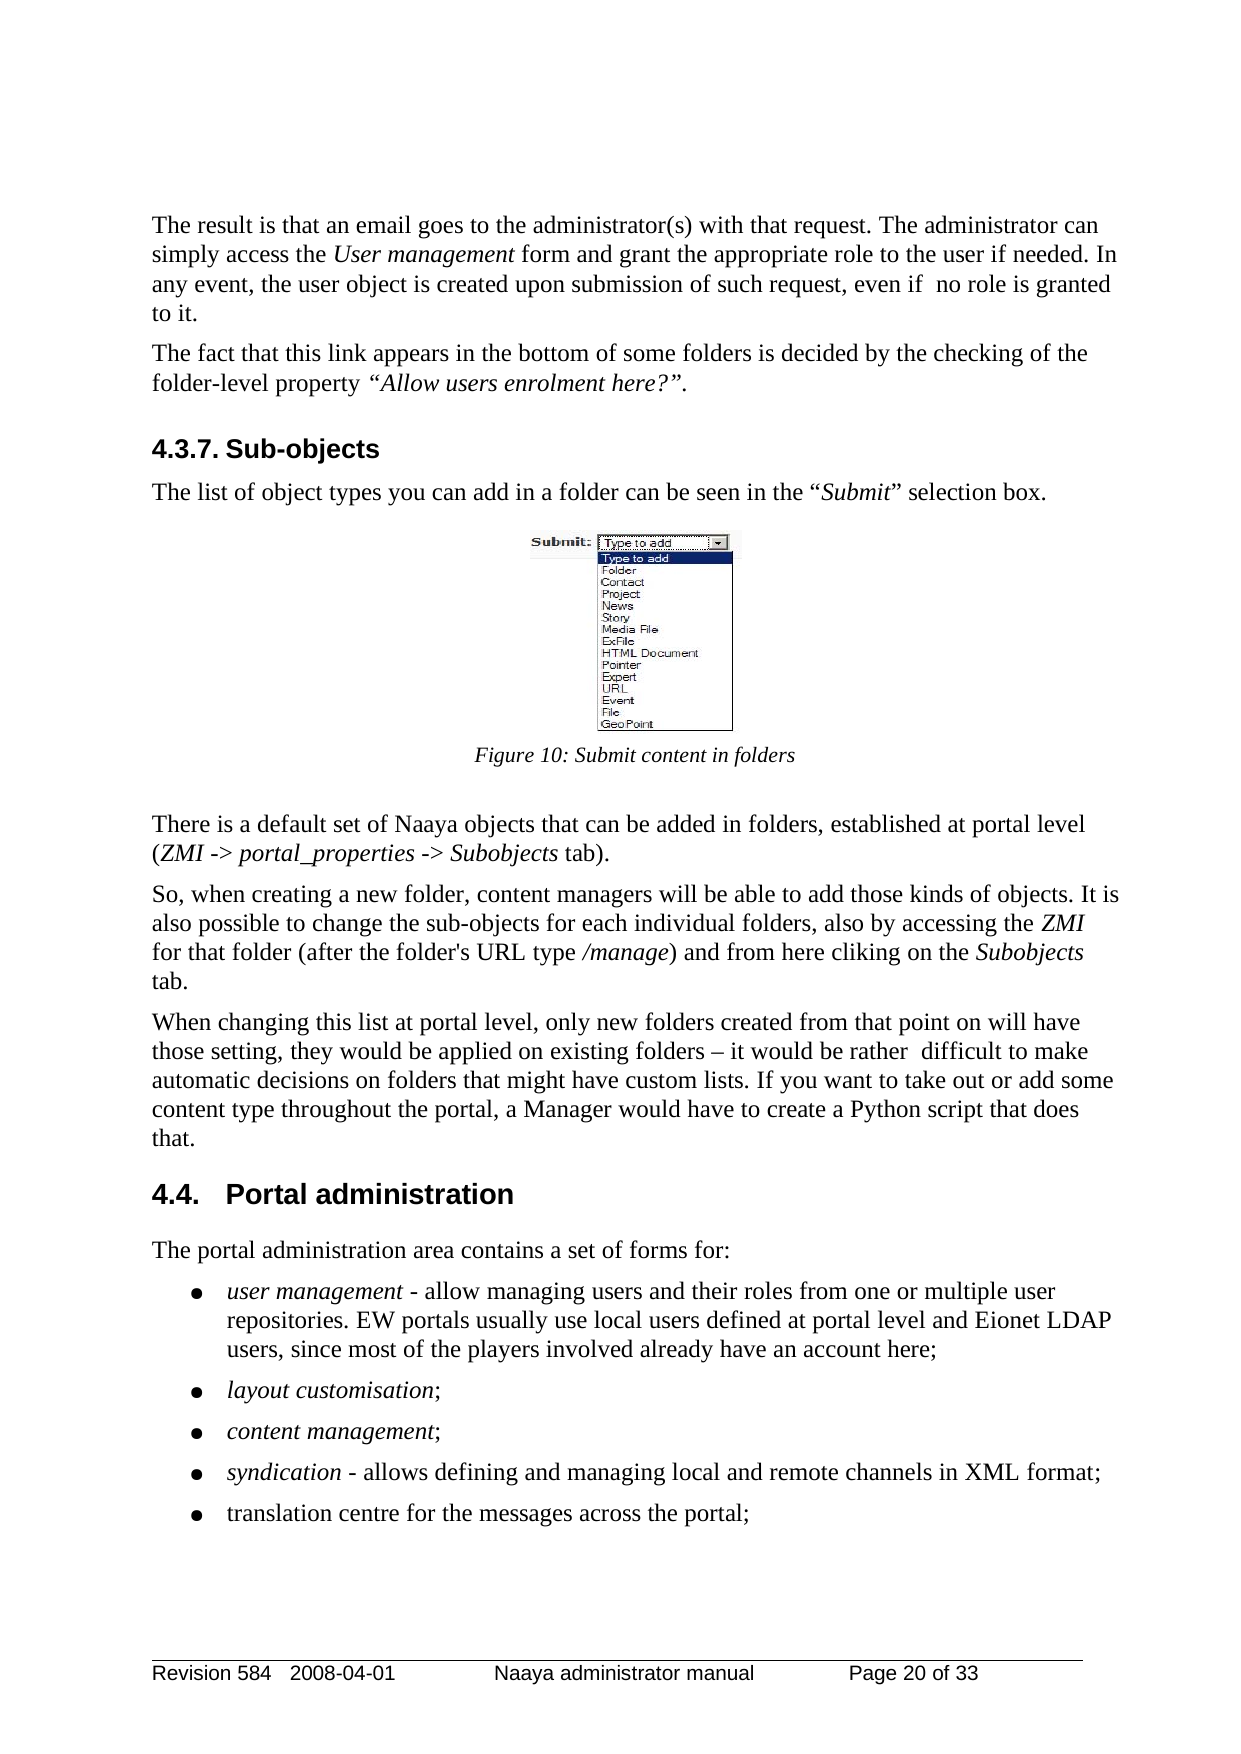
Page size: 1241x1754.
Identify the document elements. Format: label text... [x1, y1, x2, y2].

text The portal administration area contains a set of forms for: [152, 1235, 1120, 1264]
list syndication - allows defining and managing local and remote channels in XML format; [189, 1457, 1120, 1486]
text There is a default set of Naaya objects that can be added in folders, established at portal level (ZMI -> portal_properties -> Subobjects tab). [152, 809, 1120, 867]
subtitle Sub-objects [152, 433, 1120, 464]
list translation centre for the messages across the portal; [189, 1497, 1120, 1526]
text Figure 10: Submit content in folders [453, 530, 819, 768]
text The fact that this link appears in the bottom of some folders is decided by the checking of the folder-level property “Allow users enrolment here?”. [152, 338, 1120, 396]
text The list of object types you can add in a folder can be seen in the “Submit” selection box. [152, 477, 1120, 506]
picture [530, 530, 742, 743]
text So, when creating a new folder, content managers will be able to add those kinds of objects. It is also possible to change the sub-objects for each individual folders, also by accessing the ZMI for that folder (after the folder's URL type /manage) and from here cliking on the Subobjects tab. [152, 879, 1120, 995]
text The result is that an email goes to the administrator(s) with that request. The administrator can simply access the User management form and grant the appropriate role to the user if needed. In any event, the user object is created upon submission of such request, even if no role is granted to it. [152, 210, 1120, 327]
text When changing this list at portal level, only new folders created from that point on will have those setting, they would be applied on existing folders – it would be rather difficult to make automatic decisions on folders that might have custom lists. If you want to take out or add some content type throughout the portal, a Manager would have to create a Python script that does that. [152, 1007, 1120, 1152]
subtitle Portal administration [152, 1177, 1120, 1210]
list layout customisation; [189, 1375, 1120, 1404]
list content management; [189, 1416, 1120, 1445]
list user management - allow managing users and their roles from one or multiple user repositories. EW portals usually use local users defined at portal level and Eionet LDAP users, since most of the players involved already have an account here; [189, 1276, 1120, 1363]
